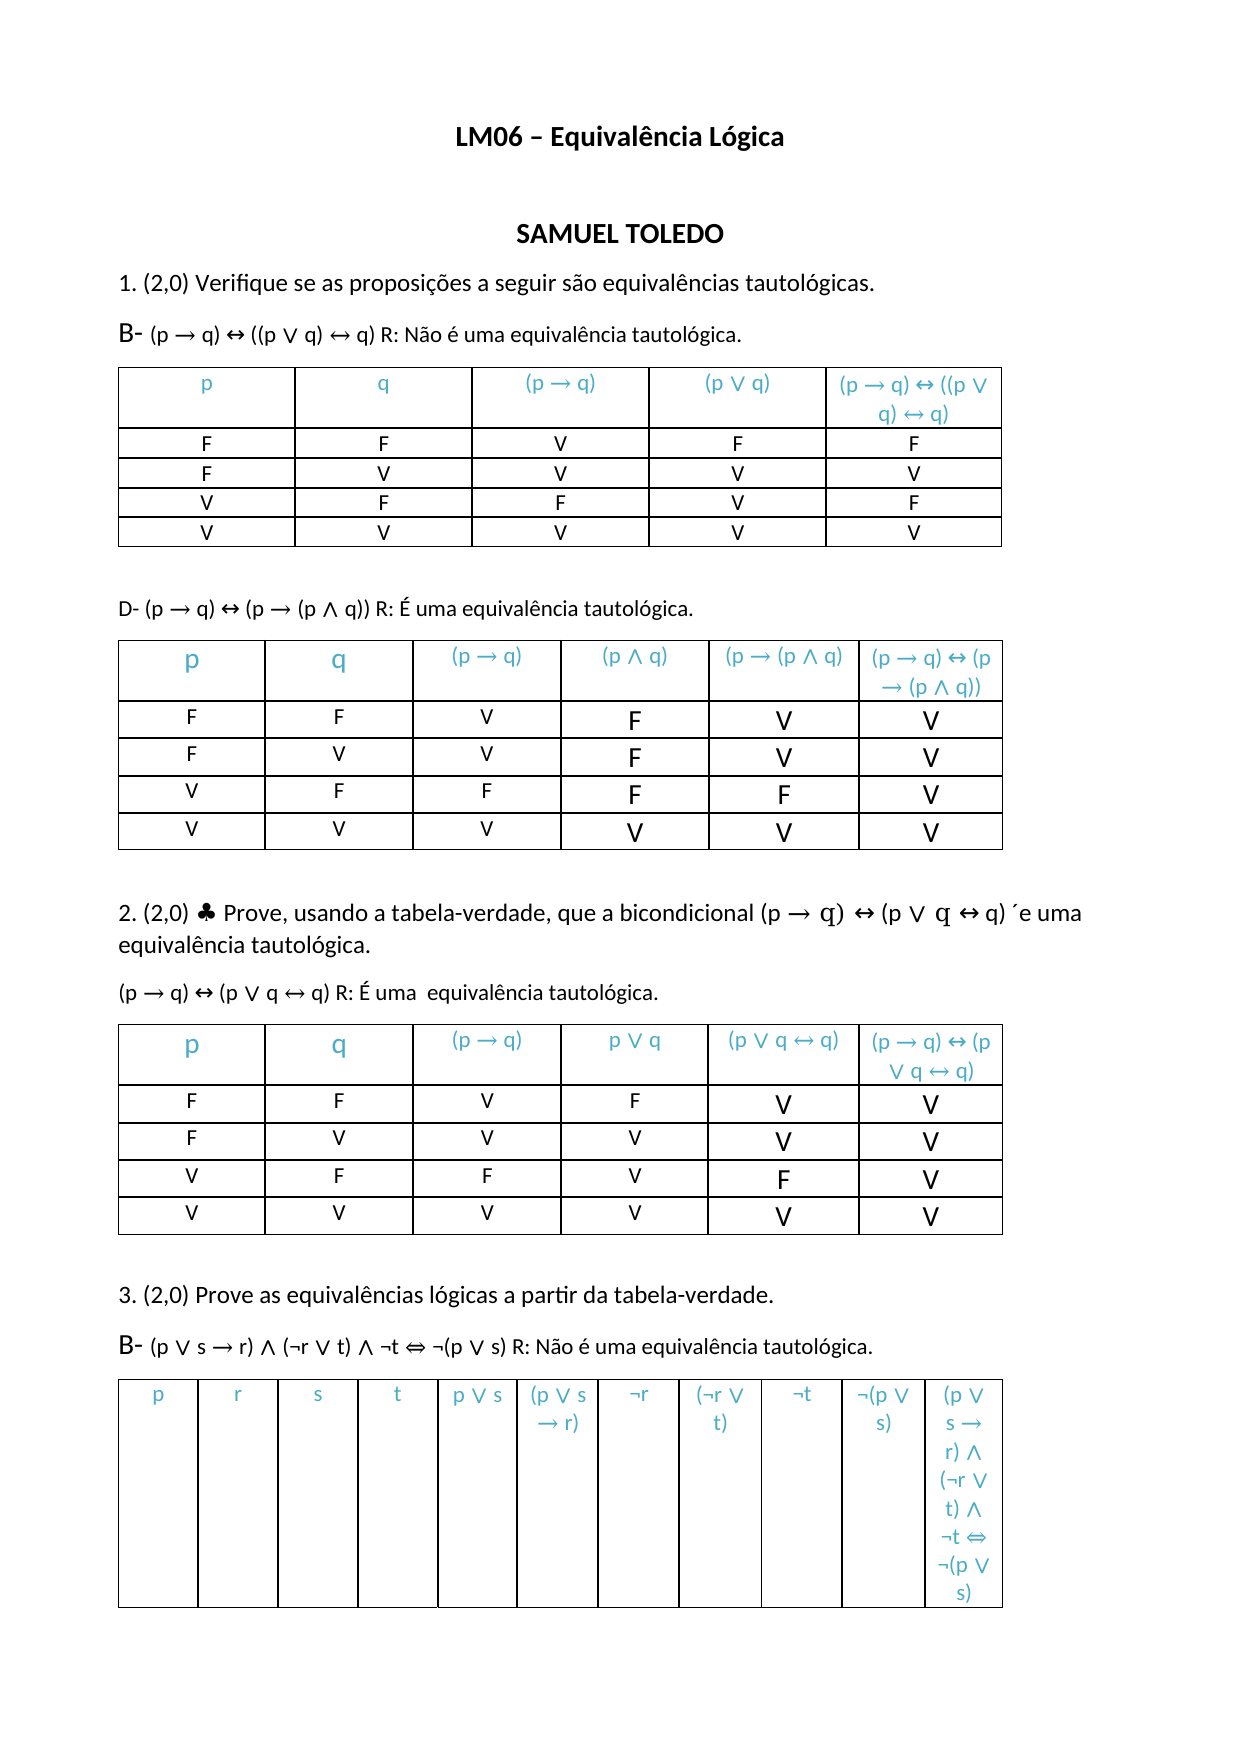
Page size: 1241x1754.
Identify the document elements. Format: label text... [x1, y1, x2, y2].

table_cell V [710, 702, 858, 737]
table_cell V [860, 739, 1002, 775]
table_cell V [860, 1124, 1002, 1159]
table_cell V [710, 814, 858, 849]
table_cell V [473, 518, 648, 546]
table_cell F [710, 777, 858, 812]
table_cell V [296, 518, 471, 546]
text SAMUEL TOLEDO [118, 215, 1122, 251]
table_cell V [266, 1124, 412, 1159]
table_cell V [119, 518, 294, 546]
table_cell V [562, 1198, 707, 1234]
table_header (p ∧ q) [562, 641, 708, 700]
table_header q [296, 368, 471, 427]
table_header s [279, 1380, 357, 1607]
table_header p [119, 1025, 264, 1084]
table_header q [266, 641, 412, 700]
text D- (p → q) ↔ (p → (p ∧ q)) R: É uma equivalência tautológica. [118, 592, 1122, 623]
table_cell V [860, 1198, 1002, 1234]
table_cell V [266, 814, 412, 849]
table_cell V [119, 814, 264, 849]
table_cell F [827, 489, 1001, 516]
table_cell V [562, 1161, 707, 1196]
table_cell V [650, 459, 825, 487]
table_cell V [266, 1198, 412, 1234]
table_cell V [414, 814, 560, 849]
table_cell V [709, 1124, 858, 1159]
text 3. (2,0) Prove as equivalências lógicas a partir da tabela-verdade. [118, 1279, 1122, 1310]
table_header t [359, 1380, 437, 1607]
table_cell V [860, 1086, 1002, 1122]
table_header (p ∨ q) [650, 368, 825, 427]
table_header ¬(p ∨ s) [843, 1380, 924, 1607]
table_header (¬r ∨ t) [680, 1380, 761, 1607]
table_header (p ∨ s → r) ∧ (¬r ∨ t) ∧ ¬t ⇔ ¬(p ∨ s) [926, 1380, 1002, 1607]
text (p → q) ↔ (p ∨ q ↔ q) R: É uma equivalência tautológica. [118, 976, 1122, 1007]
table_header (p → q) ↔ ((p ∨ q) ↔ q) [827, 368, 1001, 427]
table_cell V [709, 1198, 858, 1234]
table_cell V [562, 814, 708, 849]
table_cell F [119, 1124, 264, 1159]
table_cell F [562, 1086, 707, 1122]
table_header (p → (p ∧ q) [710, 641, 858, 700]
table_cell V [414, 739, 560, 775]
table_cell F [650, 429, 825, 457]
table_cell F [296, 429, 471, 457]
table_header p [119, 368, 294, 427]
table_cell F [414, 777, 560, 812]
table_cell F [119, 1086, 264, 1122]
table_header ¬r [599, 1380, 678, 1607]
table_cell F [266, 1161, 412, 1196]
table_cell F [414, 1161, 560, 1196]
text B- (p ∨ s → r) ∧ (¬r ∨ t) ∧ ¬t ⇔ ¬(p ∨ s) R: Não é uma equivalência tautológica. [118, 1326, 1122, 1362]
text B- (p → q) ↔ ((p ∨ q) ↔ q) R: Não é uma equivalência tautológica. [118, 314, 1122, 350]
table_cell F [266, 777, 412, 812]
table_cell V [860, 1161, 1002, 1196]
table_cell F [473, 489, 648, 516]
table_cell V [709, 1086, 858, 1122]
table_cell V [860, 702, 1002, 737]
table_cell V [473, 459, 648, 487]
table_header (p → q) [473, 368, 648, 427]
table_header ¬t [762, 1380, 841, 1607]
table_header r [199, 1380, 277, 1607]
table_cell F [119, 702, 264, 737]
table_cell F [119, 739, 264, 775]
table_cell F [562, 777, 708, 812]
table_cell V [296, 459, 471, 487]
table_header q [266, 1025, 412, 1084]
table_cell F [266, 702, 412, 737]
table_cell V [119, 777, 264, 812]
table_header p [119, 641, 264, 700]
table_cell F [562, 739, 708, 775]
table_header (p → q) ↔ (p → (p ∧ q)) [860, 641, 1002, 700]
table_cell F [266, 1086, 412, 1122]
table_cell V [473, 429, 648, 457]
table_cell V [266, 739, 412, 775]
table_cell F [119, 429, 294, 457]
table_cell F [562, 702, 708, 737]
table_header p [119, 1380, 197, 1607]
text 2. (2,0) ♣ Prove, usando a tabela-verdade, que a bicondicional (p → q) ↔ (p ∨ q ↔ q) ´e uma equivalência tautológica. [118, 895, 1122, 959]
table_cell V [119, 1161, 264, 1196]
table_cell V [562, 1124, 707, 1159]
table_cell V [827, 459, 1001, 487]
table_cell V [414, 1124, 560, 1159]
table_cell F [296, 489, 471, 516]
table_header (p → q) [414, 641, 560, 700]
table_cell V [650, 489, 825, 516]
table_header (p ∨ q ↔ q) [709, 1025, 858, 1084]
table_cell V [414, 702, 560, 737]
table_header p ∨ s [439, 1380, 516, 1607]
table_cell F [709, 1161, 858, 1196]
table_cell F [827, 429, 1001, 457]
table_cell V [414, 1198, 560, 1234]
table_cell F [119, 459, 294, 487]
table_cell V [414, 1086, 560, 1122]
table_cell V [119, 1198, 264, 1234]
table_cell V [860, 777, 1002, 812]
table_header (p → q) ↔ (p ∨ q ↔ q) [860, 1025, 1002, 1084]
table_cell V [710, 739, 858, 775]
table_header p ∨ q [562, 1025, 707, 1084]
table_cell V [650, 518, 825, 546]
table_header (p ∨ s → r) [518, 1380, 597, 1607]
table_cell V [827, 518, 1001, 546]
text LM06 – Equivalência Lógica [118, 118, 1122, 154]
table_cell V [119, 489, 294, 516]
table_header (p → q) [414, 1025, 560, 1084]
text 1. (2,0) Verifique se as proposições a seguir são equivalências tautológicas. [118, 267, 1122, 298]
table_cell V [860, 814, 1002, 849]
